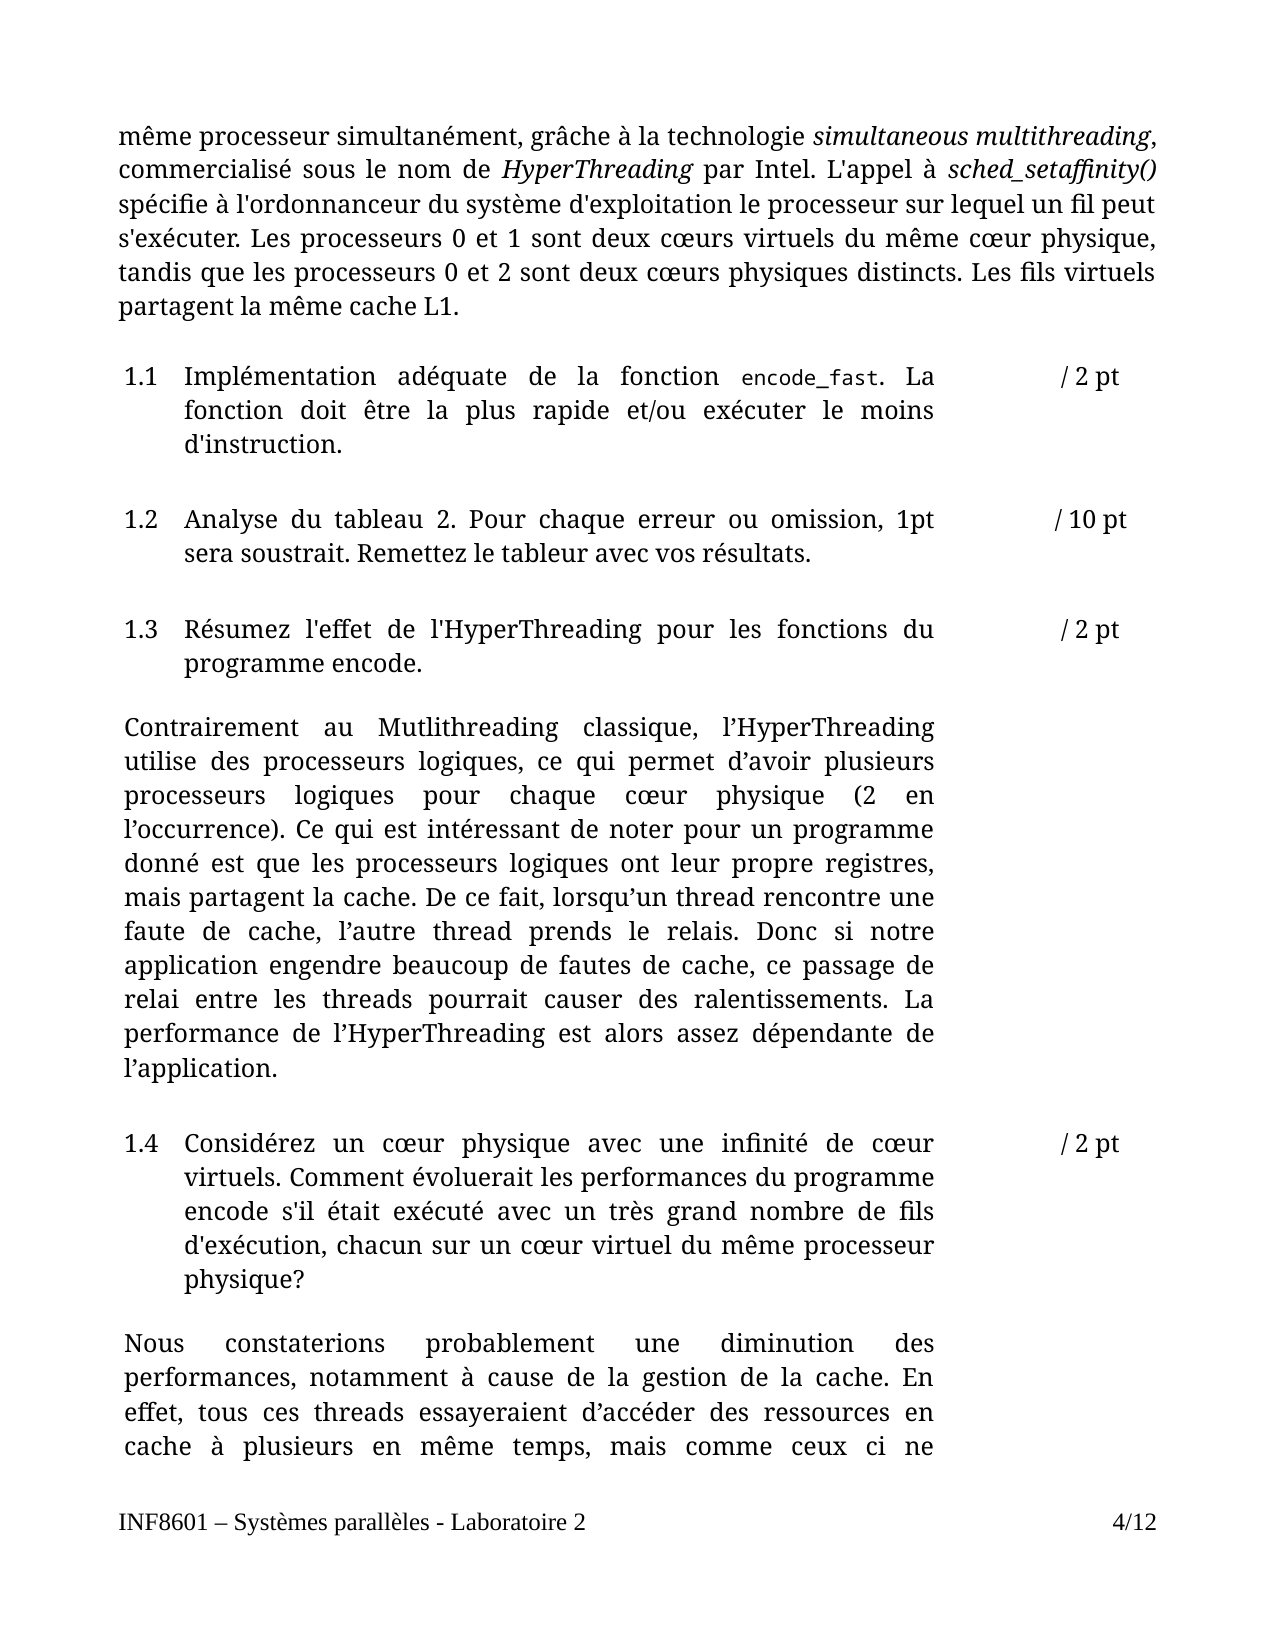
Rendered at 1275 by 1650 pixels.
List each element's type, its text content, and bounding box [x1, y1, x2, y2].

table_header [941, 338, 1049, 481]
table_cell [941, 481, 1049, 591]
table_cell / 10 pt [1049, 481, 1157, 591]
table_header Implémentation adéquate de la fonction encode_fast. La fonction doit être la plus rapide et/ou exécuter le moins d'instruction. [118, 338, 941, 481]
table_cell Résumez l'effet de l'HyperThreading pour les fonctions du programme encode. Contrairement au Mutlithreading classique, l’HyperThreading utilise des processeurs logiques, ce qui permet d’avoir plusieurs processeurs logiques pour chaque cœur physique (2 en l’occurrence). Ce qui est intéressant de noter pour un programme donné est que les processeurs logiques ont leur propre registres, mais partagent la cache. De ce fait, lorsqu’un thread rencontre une faute de cache, l’autre thread prends le relais. Donc si notre application engendre beaucoup de fautes de cache, ce passage de relai entre les threads pourrait causer des ralentissements. La performance de l’HyperThreading est alors assez dépendante de l’application. [118, 591, 941, 1105]
table_cell Analyse du tableau 2. Pour chaque erreur ou omission, 1pt sera soustrait. Remettez le tableur avec vos résultats. [118, 481, 941, 591]
table_cell Considérez un cœur physique avec une infinité de cœur virtuels. Comment évoluerait les performances du programme encode s'il était exécuté avec un très grand nombre de fils d'exécution, chacun sur un cœur virtuel du même processeur physique? Nous constaterions probablement une diminution des performances, notamment à cause de la gestion de la cache. En effet, tous ces threads essayeraient d’accéder des ressources en cache à plusieurs en même temps, mais comme ceux ci ne [118, 1105, 941, 1468]
table_cell [941, 591, 1049, 1105]
table_header / 2 pt [1049, 338, 1157, 481]
table_cell / 2 pt [1049, 1105, 1157, 1468]
text même processeur simultanément, grâche à la technologie simultaneous multithreading, commercialisé sous le nom de HyperThreading par Intel. L'appel à sched_setaffinity() spécifie à l'ordonnanceur du système d'exploitation le processeur sur lequel un fil peut s'exécuter. Les processeurs 0 et 1 sont deux cœurs virtuels du même cœur physique, tandis que les processeurs 0 et 2 sont deux cœurs physiques distincts. Les fils virtuels partagent la même cache L1. [118, 118, 1157, 322]
table_cell [941, 1105, 1049, 1468]
table_cell / 2 pt [1049, 591, 1157, 1105]
